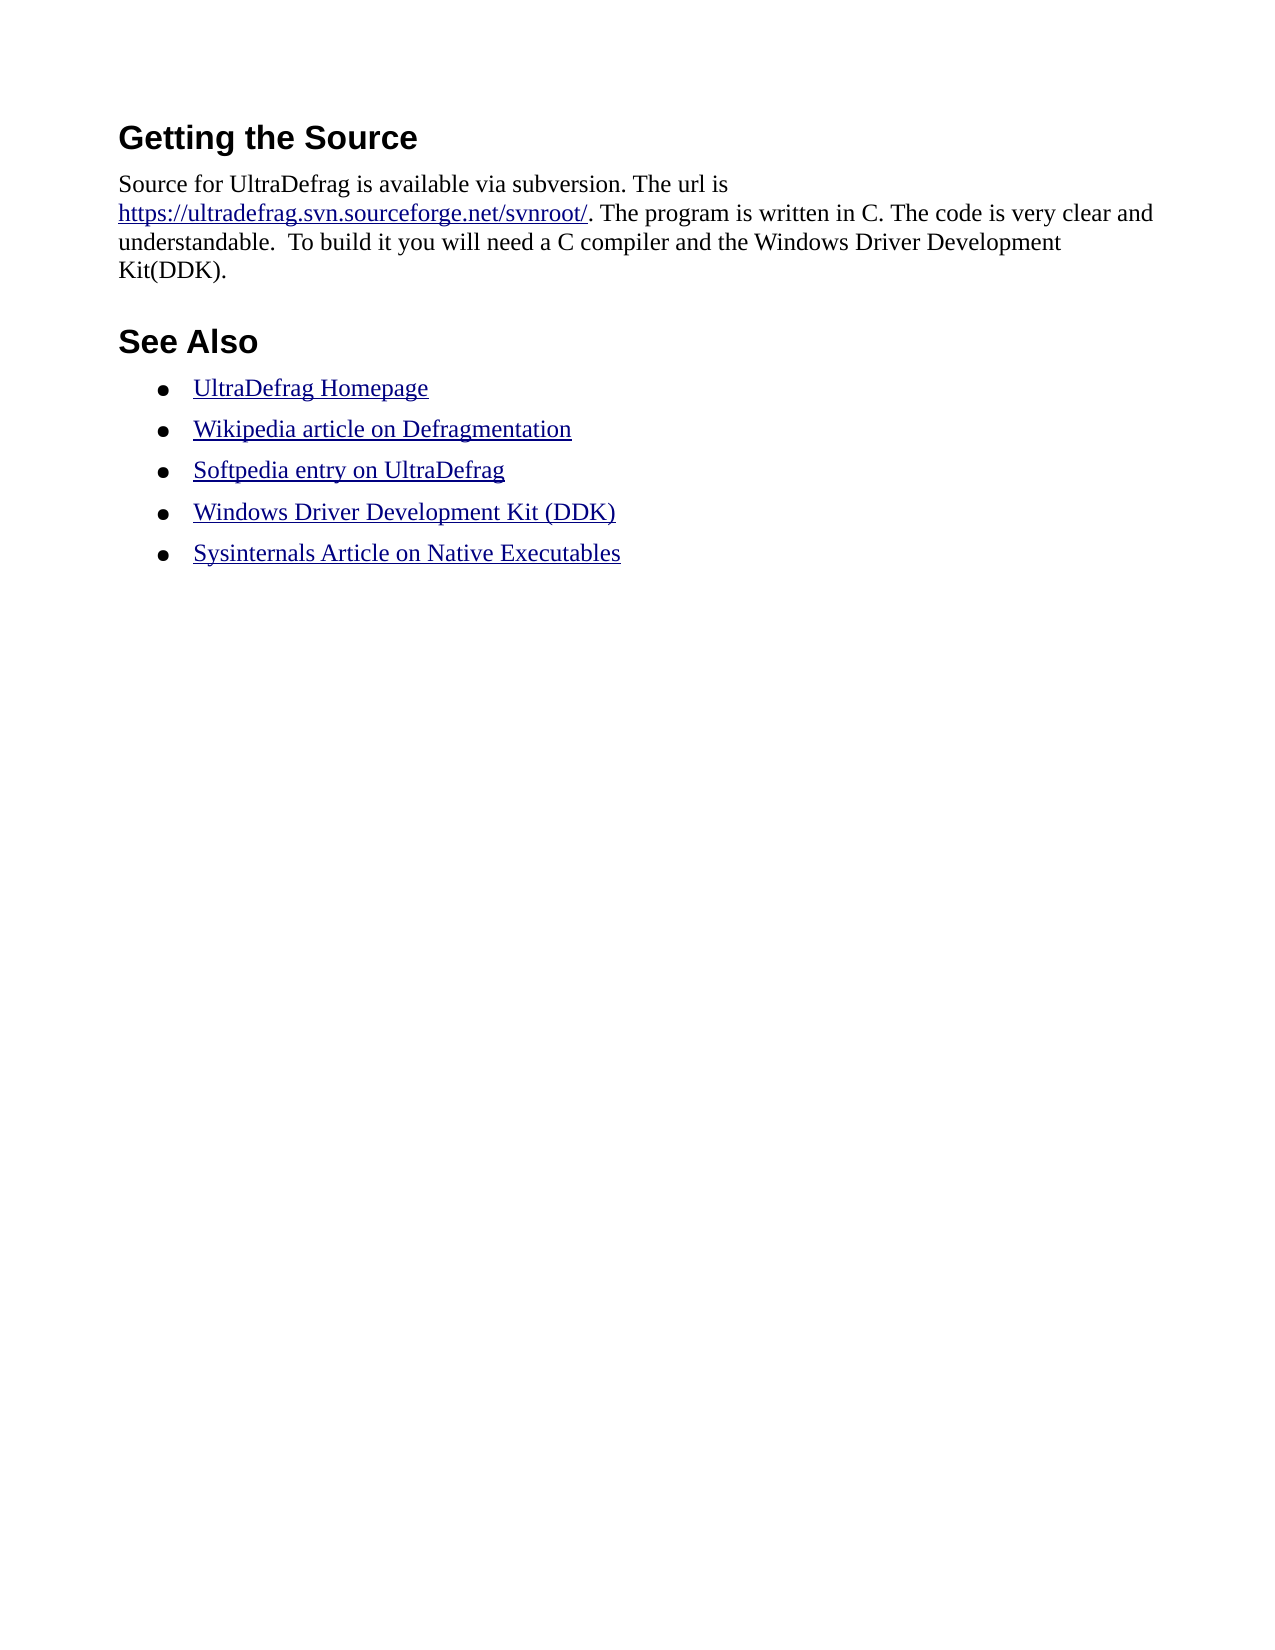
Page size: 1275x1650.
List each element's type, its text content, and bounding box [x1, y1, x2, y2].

subtitle See Also [118, 322, 1157, 360]
list Softpedia entry on UltraDefrag [156, 455, 1157, 484]
text Source for UltraDefrag is available via subversion. The url is https://ultradefrag.svn.sourceforge.net/svnroot/. The program is written in C. The code is very clear and understandable. To build it you will need a C compiler and the Windows Driver Development Kit(DDK). [118, 169, 1157, 284]
list UltraDefrag Homepage [156, 373, 1157, 402]
list Wikipedia article on Defragmentation [156, 414, 1157, 443]
list Windows Driver Development Kit (DDK) [156, 497, 1157, 525]
list Sysinternals Article on Native Executables [156, 538, 1157, 567]
subtitle Getting the Source [118, 118, 1157, 157]
